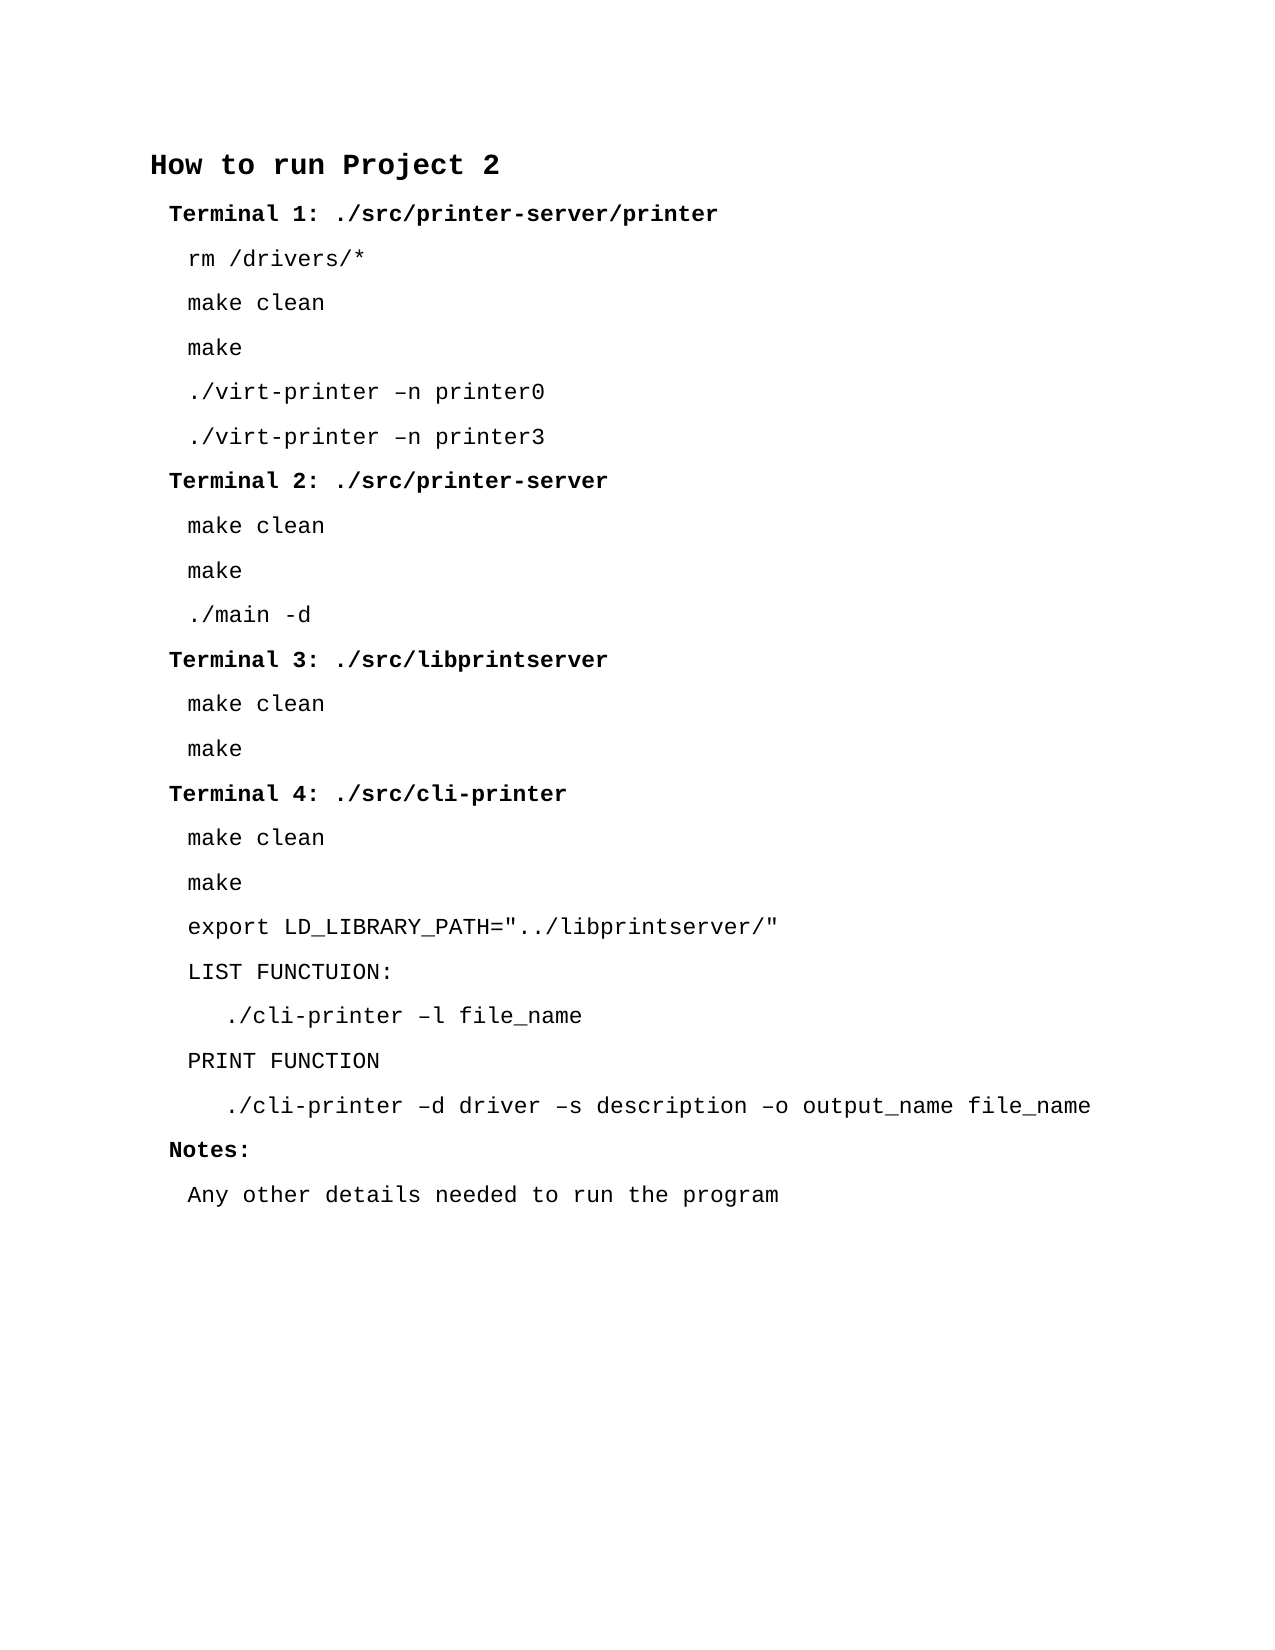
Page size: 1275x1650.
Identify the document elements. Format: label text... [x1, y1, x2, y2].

text How to run Project 2 [150, 150, 1125, 183]
text Terminal 3: ./src/libprintserver [169, 648, 1125, 674]
text ./virt-printer –n printer3 [187, 425, 1125, 451]
text ./virt-printer –n printer0 [187, 381, 1125, 407]
text ./cli-printer –l file_name [187, 1005, 1125, 1031]
text make [187, 737, 1125, 763]
text make [187, 559, 1125, 585]
text Notes: [169, 1138, 1125, 1164]
text ./main -d [187, 603, 1125, 629]
text make clean [187, 826, 1125, 852]
text make clean [187, 693, 1125, 719]
text PRINT FUNCTION [187, 1049, 1125, 1075]
text export LD_LIBRARY_PATH="../libprintserver/" [187, 916, 1125, 942]
text Terminal 2: ./src/printer-server [169, 470, 1125, 496]
text Terminal 1: ./src/printer-server/printer [169, 202, 1125, 228]
text make clean [187, 514, 1125, 540]
text rm /drivers/* [187, 247, 1125, 273]
text ./cli-printer –d driver –s description –o output_name file_name [187, 1094, 1125, 1120]
text Terminal 4: ./src/cli-printer [169, 782, 1125, 808]
text make [187, 871, 1125, 897]
text LIST FUNCTUION: [187, 960, 1125, 986]
text make clean [187, 291, 1125, 317]
text make [187, 336, 1125, 362]
text Any other details needed to run the program [187, 1183, 1125, 1209]
